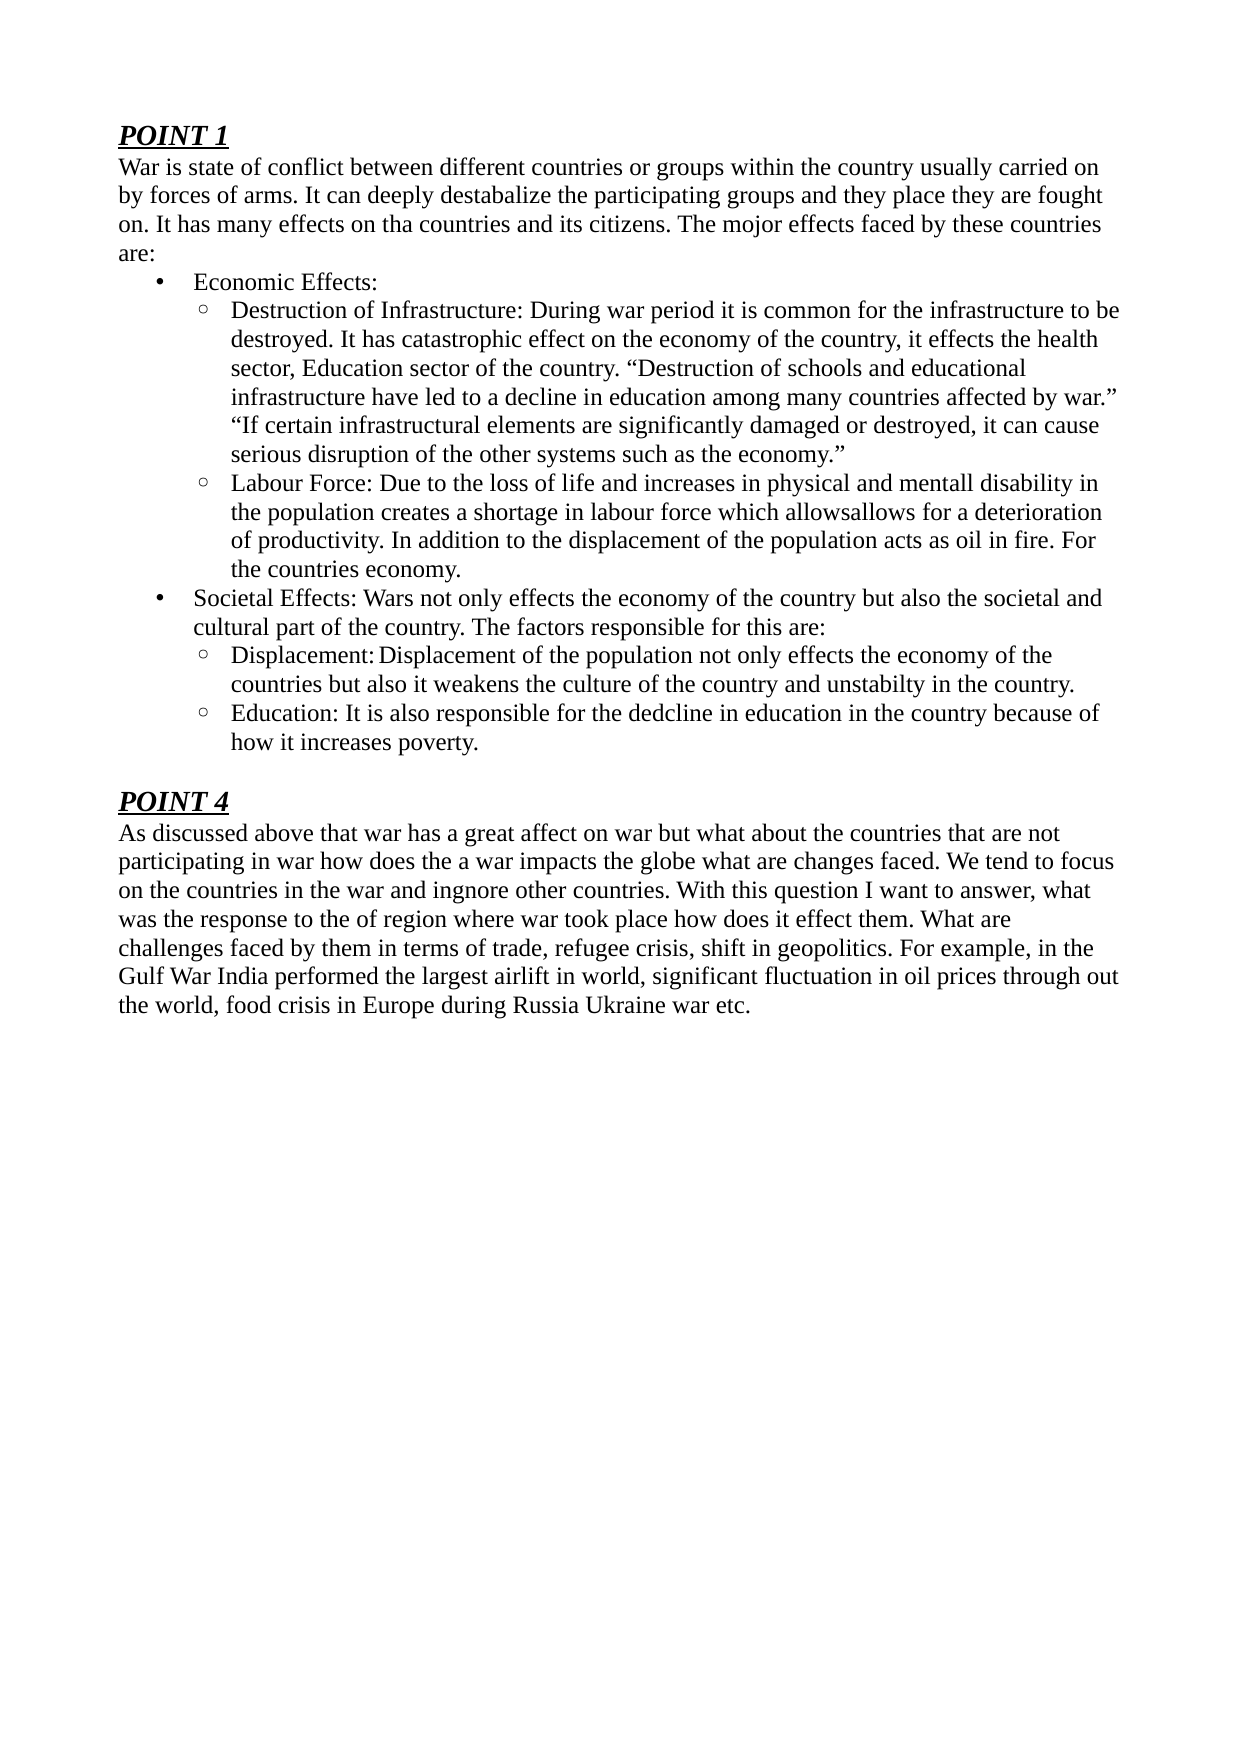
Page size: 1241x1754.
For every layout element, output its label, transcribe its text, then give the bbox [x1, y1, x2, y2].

text War is state of conflict between different countries or groups within the country usually carried on by forces of arms. It can deeply destabalize the participating groups and they place they are fought on. It has many effects on tha countries and its citizens. The mojor effects faced by these countries are: [118, 152, 1122, 267]
list Labour Force: Due to the loss of life and increases in physical and mentall disability in the population creates a shortage in labour force which allowsallows for a deterioration of productivity. In addition to the displacement of the population acts as oil in fire. For the countries economy. [193, 468, 1122, 583]
text POINT 4 [118, 784, 1122, 818]
list Education: It is also responsible for the dedcline in education in the country because of how it increases poverty. [193, 698, 1122, 755]
text POINT 1 [118, 118, 1122, 152]
list Displacement: Displacement of the population not only effects the economy of the countries but also it weakens the culture of the country and unstabilty in the country. [193, 640, 1122, 698]
text As discussed above that war has a great affect on war but what about the countries that are not participating in war how does the a war impacts the globe what are changes faced. We tend to focus on the countries in the war and ingnore other countries. With this question I want to answer, what was the response to the of region where war took place how does it effect them. What are challenges faced by them in terms of trade, refugee crisis, shift in geopolitics. For example, in the Gulf War India performed the largest airlift in world, significant fluctuation in oil prices through out the world, food crisis in Europe during Russia Ukraine war etc. [118, 818, 1122, 1019]
list Societal Effects: Wars not only effects the economy of the country but also the societal and cultural part of the country. The factors responsible for this are: [156, 583, 1122, 640]
list Destruction of Infrastructure: During war period it is common for the infrastructure to be destroyed. It has catastrophic effect on the economy of the country, it effects the health sector, Education sector of the country. “Destruction of schools and educational infrastructure have led to a decline in education among many countries affected by war.” “If certain infrastructural elements are significantly damaged or destroyed, it can cause serious disruption of the other systems such as the economy.” [193, 295, 1122, 468]
list Economic Effects: [156, 267, 1122, 295]
